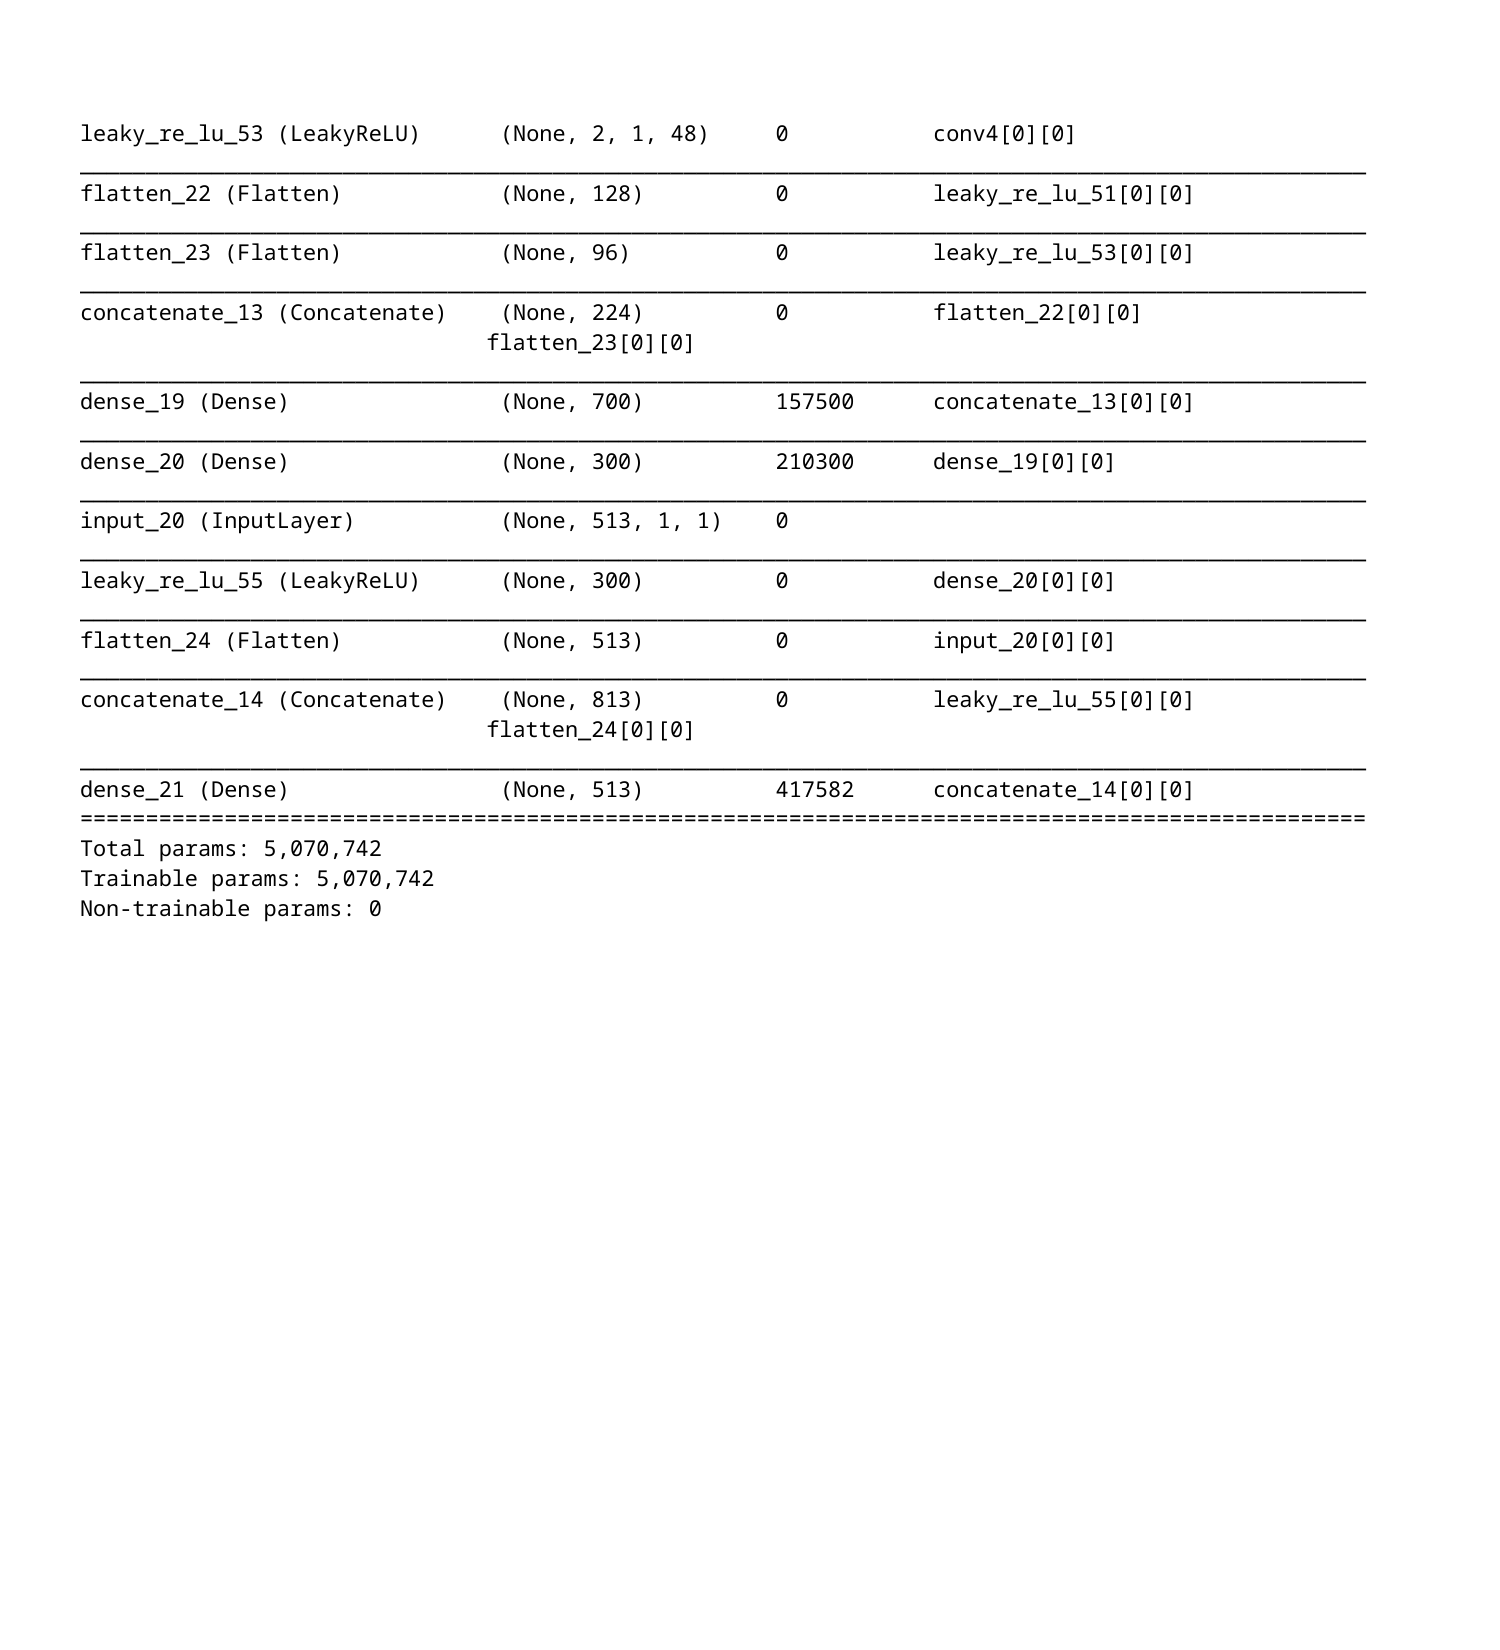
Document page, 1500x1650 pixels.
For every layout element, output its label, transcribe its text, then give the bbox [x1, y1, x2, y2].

text Total params: 5,070,742 [80, 833, 1448, 863]
text input_20 (InputLayer) (None, 513, 1, 1) 0 [80, 505, 1448, 535]
text __________________________________________________________________________________________________ [80, 416, 1448, 446]
text __________________________________________________________________________________________________ [80, 356, 1448, 386]
text leaky_re_lu_53 (LeakyReLU) (None, 2, 1, 48) 0 conv4[0][0] [80, 118, 1448, 148]
text concatenate_14 (Concatenate) (None, 813) 0 leaky_re_lu_55[0][0] [80, 684, 1448, 714]
text ================================================================================================== [80, 803, 1448, 833]
text leaky_re_lu_55 (LeakyReLU) (None, 300) 0 dense_20[0][0] [80, 565, 1448, 595]
text dense_19 (Dense) (None, 700) 157500 concatenate_13[0][0] [80, 386, 1448, 416]
text dense_20 (Dense) (None, 300) 210300 dense_19[0][0] [80, 446, 1448, 476]
text concatenate_13 (Concatenate) (None, 224) 0 flatten_22[0][0] [80, 297, 1448, 327]
text __________________________________________________________________________________________________ [80, 535, 1448, 565]
text Trainable params: 5,070,742 [80, 863, 1448, 893]
text dense_21 (Dense) (None, 513) 417582 concatenate_14[0][0] [80, 773, 1448, 803]
text flatten_22 (Flatten) (None, 128) 0 leaky_re_lu_51[0][0] [80, 178, 1448, 207]
text __________________________________________________________________________________________________ [80, 595, 1448, 624]
text __________________________________________________________________________________________________ [80, 744, 1448, 773]
text __________________________________________________________________________________________________ [80, 207, 1448, 237]
text flatten_23 (Flatten) (None, 96) 0 leaky_re_lu_53[0][0] [80, 237, 1448, 267]
text Non-trainable params: 0 [80, 893, 1448, 922]
text flatten_24[0][0] [80, 714, 1448, 744]
text flatten_24 (Flatten) (None, 513) 0 input_20[0][0] [80, 624, 1448, 654]
text __________________________________________________________________________________________________ [80, 267, 1448, 297]
text __________________________________________________________________________________________________ [80, 148, 1448, 178]
text flatten_23[0][0] [80, 327, 1448, 356]
text __________________________________________________________________________________________________ [80, 476, 1448, 505]
text __________________________________________________________________________________________________ [80, 654, 1448, 684]
